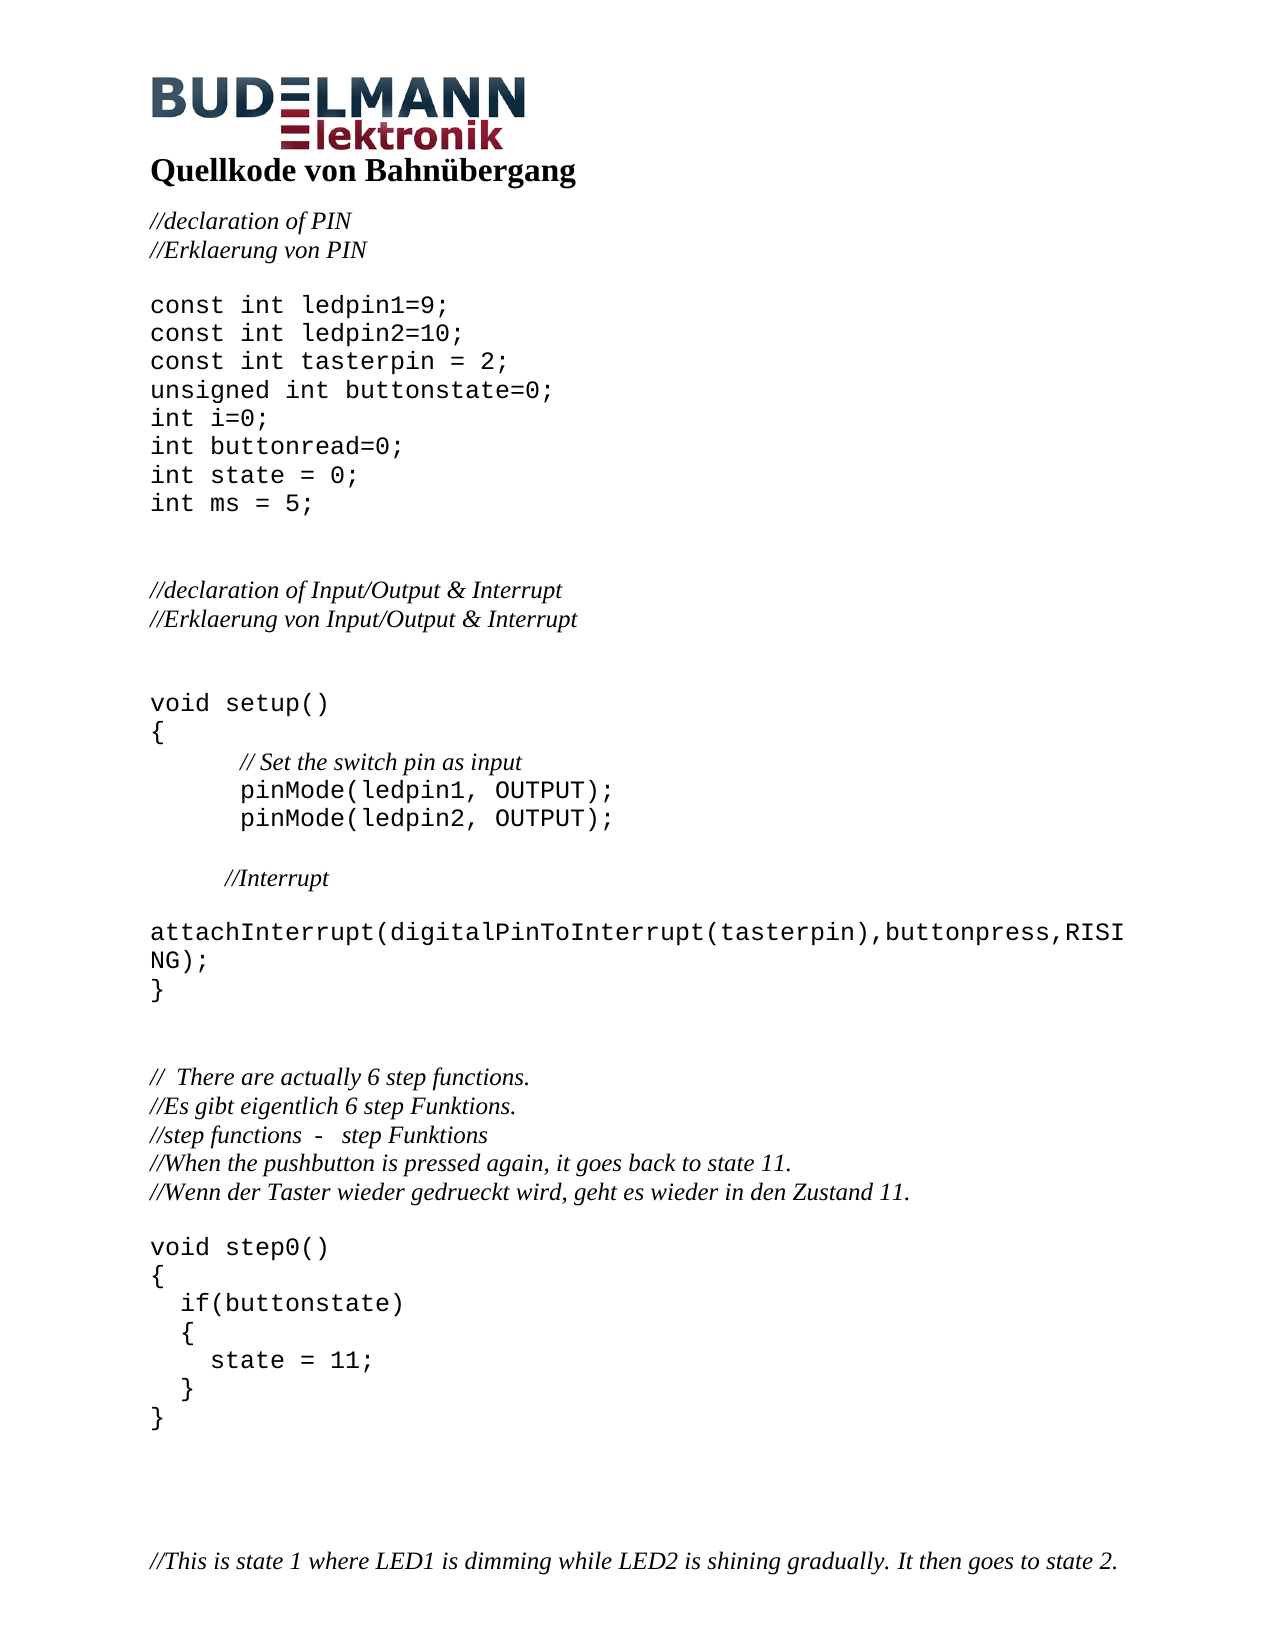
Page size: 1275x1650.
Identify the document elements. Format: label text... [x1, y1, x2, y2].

text { [150, 1263, 1125, 1291]
text state = 11; [150, 1348, 1125, 1376]
text int state = 0; [150, 462, 1125, 491]
text pinMode(ledpin1, OUTPUT); [150, 778, 1125, 806]
text unsigned int buttonstate=0; [150, 377, 1125, 406]
text int i=0; [150, 406, 1125, 434]
text //This is state 1 where LED1 is dimming while LED2 is shining gradually. It then goes to state 2. [150, 1546, 1125, 1575]
text } [150, 976, 1125, 1005]
text // There are actually 6 step functions. [150, 1062, 1125, 1091]
text //declaration of PIN [150, 206, 1125, 235]
text const int tasterpin = 2; [150, 349, 1125, 377]
text } [150, 1376, 1125, 1404]
text int ms = 5; [150, 491, 1125, 519]
text void step0() [150, 1234, 1125, 1263]
text //When the pushbutton is pressed again, it goes back to state 11. [150, 1148, 1125, 1177]
text //Es gibt eigentlich 6 step Funktions. [150, 1091, 1125, 1120]
text { [150, 1319, 1125, 1348]
text //Wenn der Taster wieder gedrueckt wird, geht es wieder in den Zustand 11. [150, 1177, 1125, 1206]
text //Erklaerung von PIN [150, 235, 1125, 264]
text attachInterrupt(digitalPinToInterrupt(tasterpin),buttonpress,RISING); [150, 891, 1125, 976]
text //declaration of Input/Output & Interrupt [150, 576, 1125, 604]
text } [150, 1404, 1125, 1433]
text //step functions - step Funktions [150, 1120, 1125, 1148]
text { [150, 718, 1125, 747]
text const int ledpin2=10; [150, 321, 1125, 349]
text //Interrupt [225, 863, 1125, 891]
text pinMode(ledpin2, OUTPUT); [150, 806, 1125, 834]
text // Set the switch pin as input [150, 747, 1125, 778]
text int buttonread=0; [150, 434, 1125, 462]
text //Erklaerung von Input/Output & Interrupt [150, 604, 1125, 633]
text const int ledpin1=9; [150, 292, 1125, 321]
text if(buttonstate) [150, 1291, 1125, 1319]
text Quellkode von Bahnübergang [150, 150, 1125, 188]
text void setup() [150, 690, 1125, 718]
